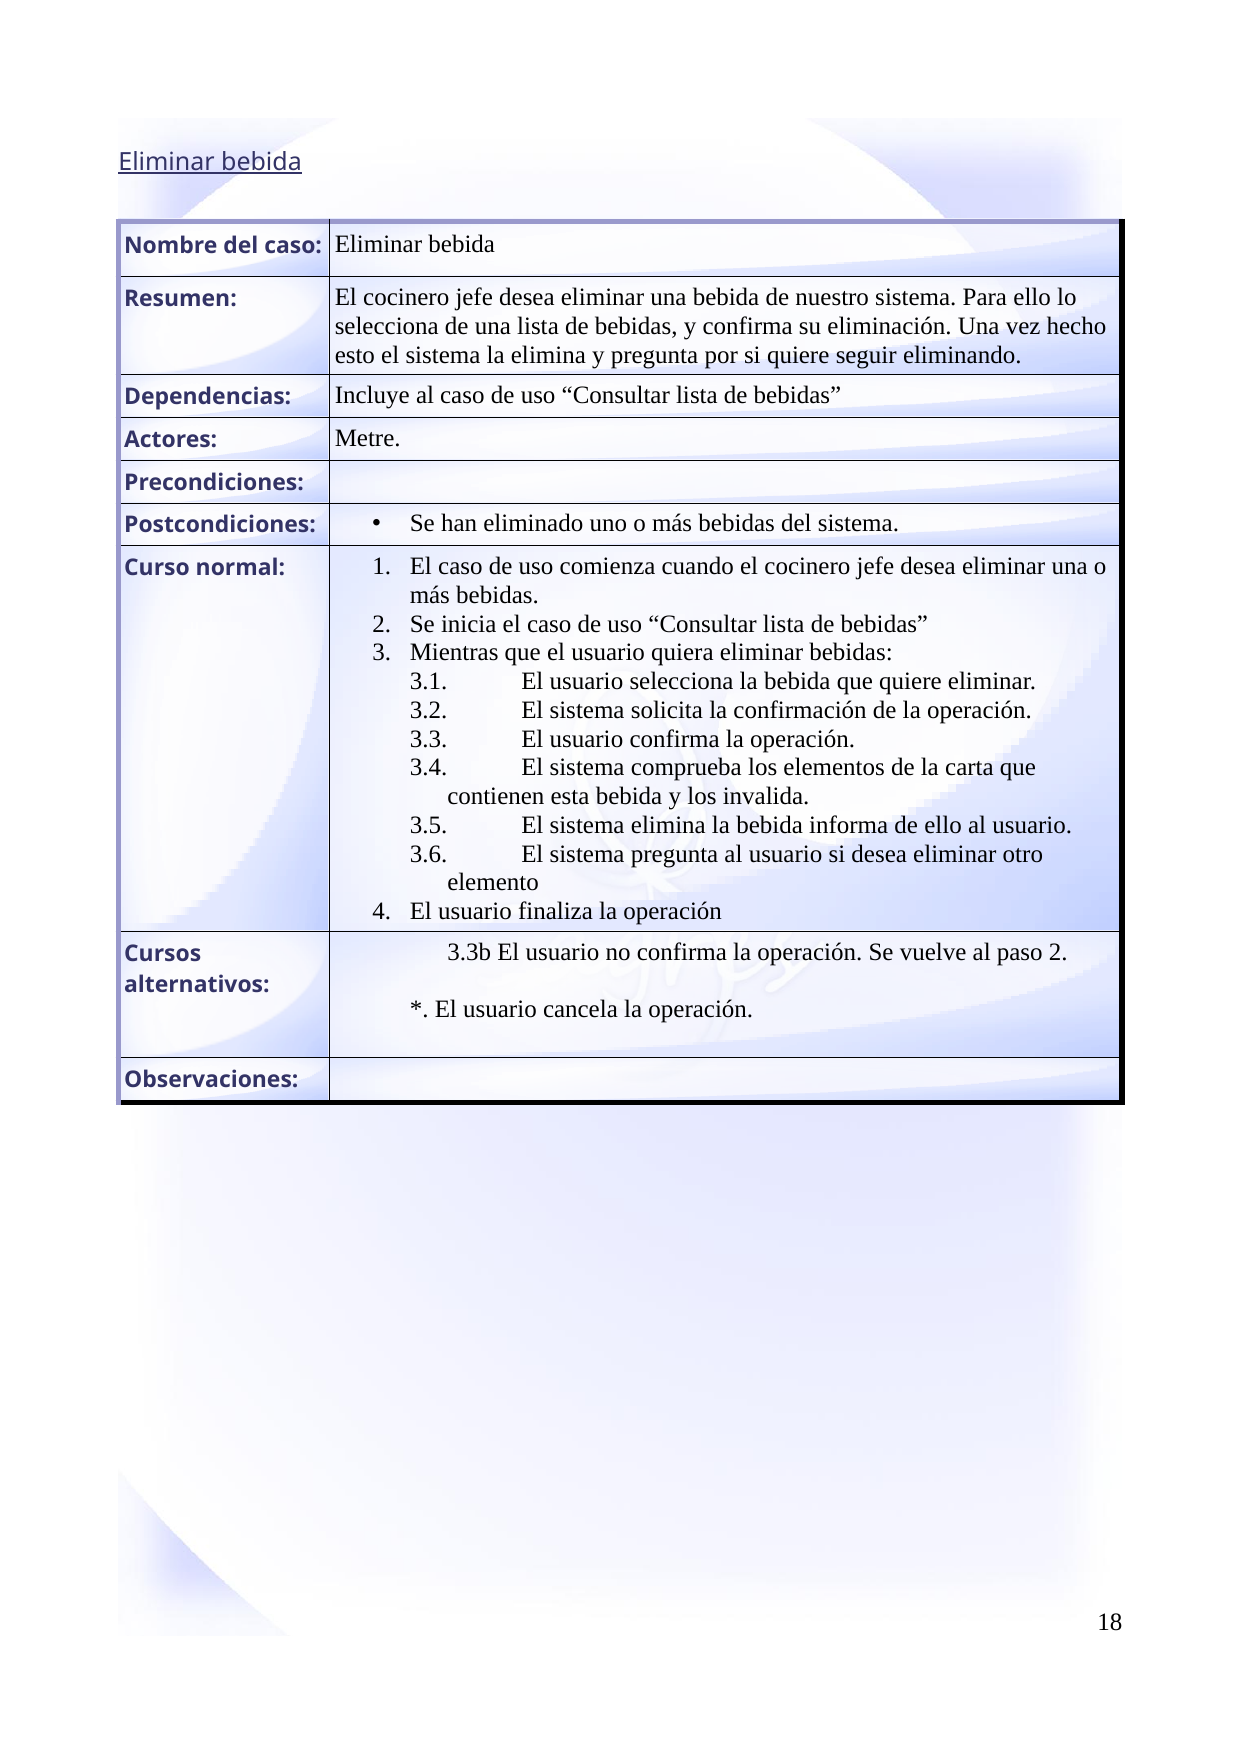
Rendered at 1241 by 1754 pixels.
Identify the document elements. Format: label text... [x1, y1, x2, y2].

table_cell Observaciones: [121, 1058, 329, 1100]
picture [118, 177, 1122, 219]
table_cell Actores: [121, 418, 329, 460]
table_cell Cursos alternativos: [121, 932, 329, 1057]
table_cell [330, 1058, 1119, 1100]
table_cell Dependencias: [121, 375, 329, 417]
table_cell Incluye al caso de uso “Consultar lista de bebidas” [330, 375, 1119, 417]
table_cell Postcondiciones: [121, 504, 329, 545]
table_header Eliminar bebida [330, 224, 1119, 276]
table_cell El cocinero jefe desea eliminar una bebida de nuestro sistema. Para ello lo selecciona de una lista de bebidas, y confirma su eliminación. Una vez hecho esto el sistema la elimina y pregunta por si quiere seguir eliminando. [330, 277, 1119, 374]
subtitle Eliminar bebida [118, 143, 1122, 177]
picture [118, 118, 1122, 143]
table_cell [330, 461, 1119, 503]
table_cell Curso normal: [121, 546, 329, 931]
table_cell Resumen: [121, 277, 329, 374]
table_header Nombre del caso: [121, 224, 329, 276]
table_cell Se han eliminado uno o más bebidas del sistema. [330, 504, 1119, 545]
table_cell 3.3b El usuario no confirma la operación. Se vuelve al paso 2. *. El usuario cancela la operación. [330, 932, 1119, 1057]
table_cell Precondiciones: [121, 461, 329, 503]
table_cell El caso de uso comienza cuando el cocinero jefe desea eliminar una o más bebidas. Se inicia el caso de uso “Consultar lista de bebidas” Mientras que el usuario quiera eliminar bebidas: El usuario selecciona la bebida que quiere eliminar. El sistema solicita la confirmación de la operación. El usuario confirma la operación. El sistema comprueba los elementos de la carta que contienen esta bebida y los invalida. El sistema elimina la bebida informa de ello al usuario. El sistema pregunta al usuario si desea eliminar otro elemento El usuario finaliza la operación [330, 546, 1119, 931]
table_cell Metre. [330, 418, 1119, 460]
picture [118, 1105, 1122, 1636]
